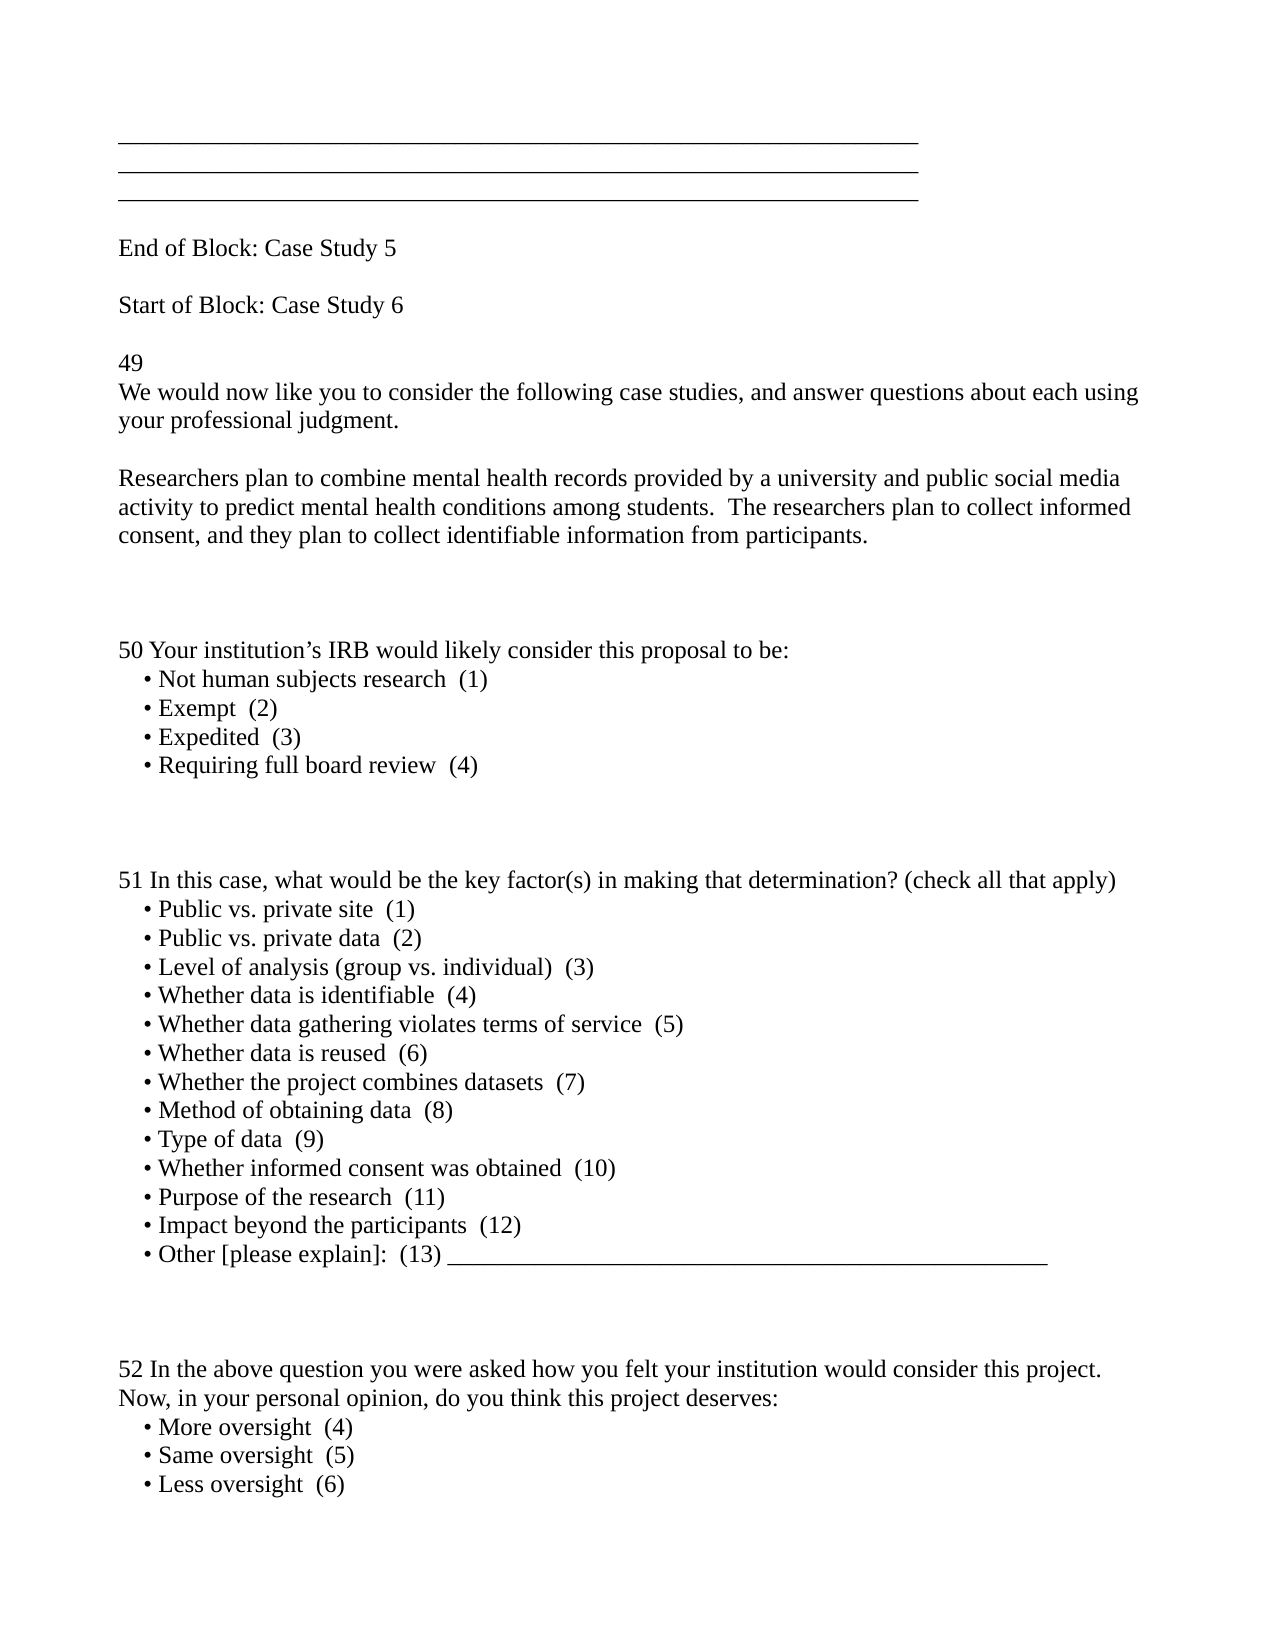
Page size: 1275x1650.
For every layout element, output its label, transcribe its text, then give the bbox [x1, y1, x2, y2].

text ________________________________________________________________ [118, 118, 1157, 147]
text End of Block: Case Study 5 [118, 233, 1157, 262]
text • More oversight (4) [118, 1412, 1157, 1441]
text 51 In this case, what would be the key factor(s) in making that determination? (check all that apply) [118, 866, 1157, 894]
text • Not human subjects research (1) [118, 664, 1157, 693]
text • Less oversight (6) [118, 1469, 1157, 1498]
text • Requiring full board review (4) [118, 751, 1157, 779]
text • Same oversight (5) [118, 1441, 1157, 1469]
text 49 [118, 348, 1157, 377]
text Start of Block: Case Study 6 [118, 291, 1157, 319]
text • Public vs. private site (1) [118, 894, 1157, 923]
text • Type of data (9) [118, 1124, 1157, 1153]
text • Whether the project combines datasets (7) [118, 1067, 1157, 1096]
text • Whether data is identifiable (4) [118, 981, 1157, 1009]
text • Whether data is reused (6) [118, 1038, 1157, 1067]
text • Method of obtaining data (8) [118, 1096, 1157, 1124]
text • Public vs. private data (2) [118, 923, 1157, 952]
text • Impact beyond the participants (12) [118, 1211, 1157, 1239]
text 50 Your institution’s IRB would likely consider this proposal to be: [118, 636, 1157, 664]
text • Expedited (3) [118, 722, 1157, 751]
text ________________________________________________________________ [118, 147, 1157, 176]
text Researchers plan to combine mental health records provided by a university and public social media activity to predict mental health conditions among students. The researchers plan to collect informed consent, and they plan to collect identifiable information from participants. [118, 463, 1157, 549]
text • Whether informed consent was obtained (10) [118, 1153, 1157, 1182]
text • Whether data gathering violates terms of service (5) [118, 1009, 1157, 1038]
text • Level of analysis (group vs. individual) (3) [118, 952, 1157, 981]
text We would now like you to consider the following case studies, and answer questions about each using your professional judgment. [118, 377, 1157, 434]
text ________________________________________________________________ [118, 176, 1157, 204]
text • Other [please explain]: (13) ________________________________________________ [118, 1239, 1157, 1268]
text 52 In the above question you were asked how you felt your institution would consider this project. Now, in your personal opinion, do you think this project deserves: [118, 1354, 1157, 1412]
text • Purpose of the research (11) [118, 1182, 1157, 1211]
text • Exempt (2) [118, 693, 1157, 722]
